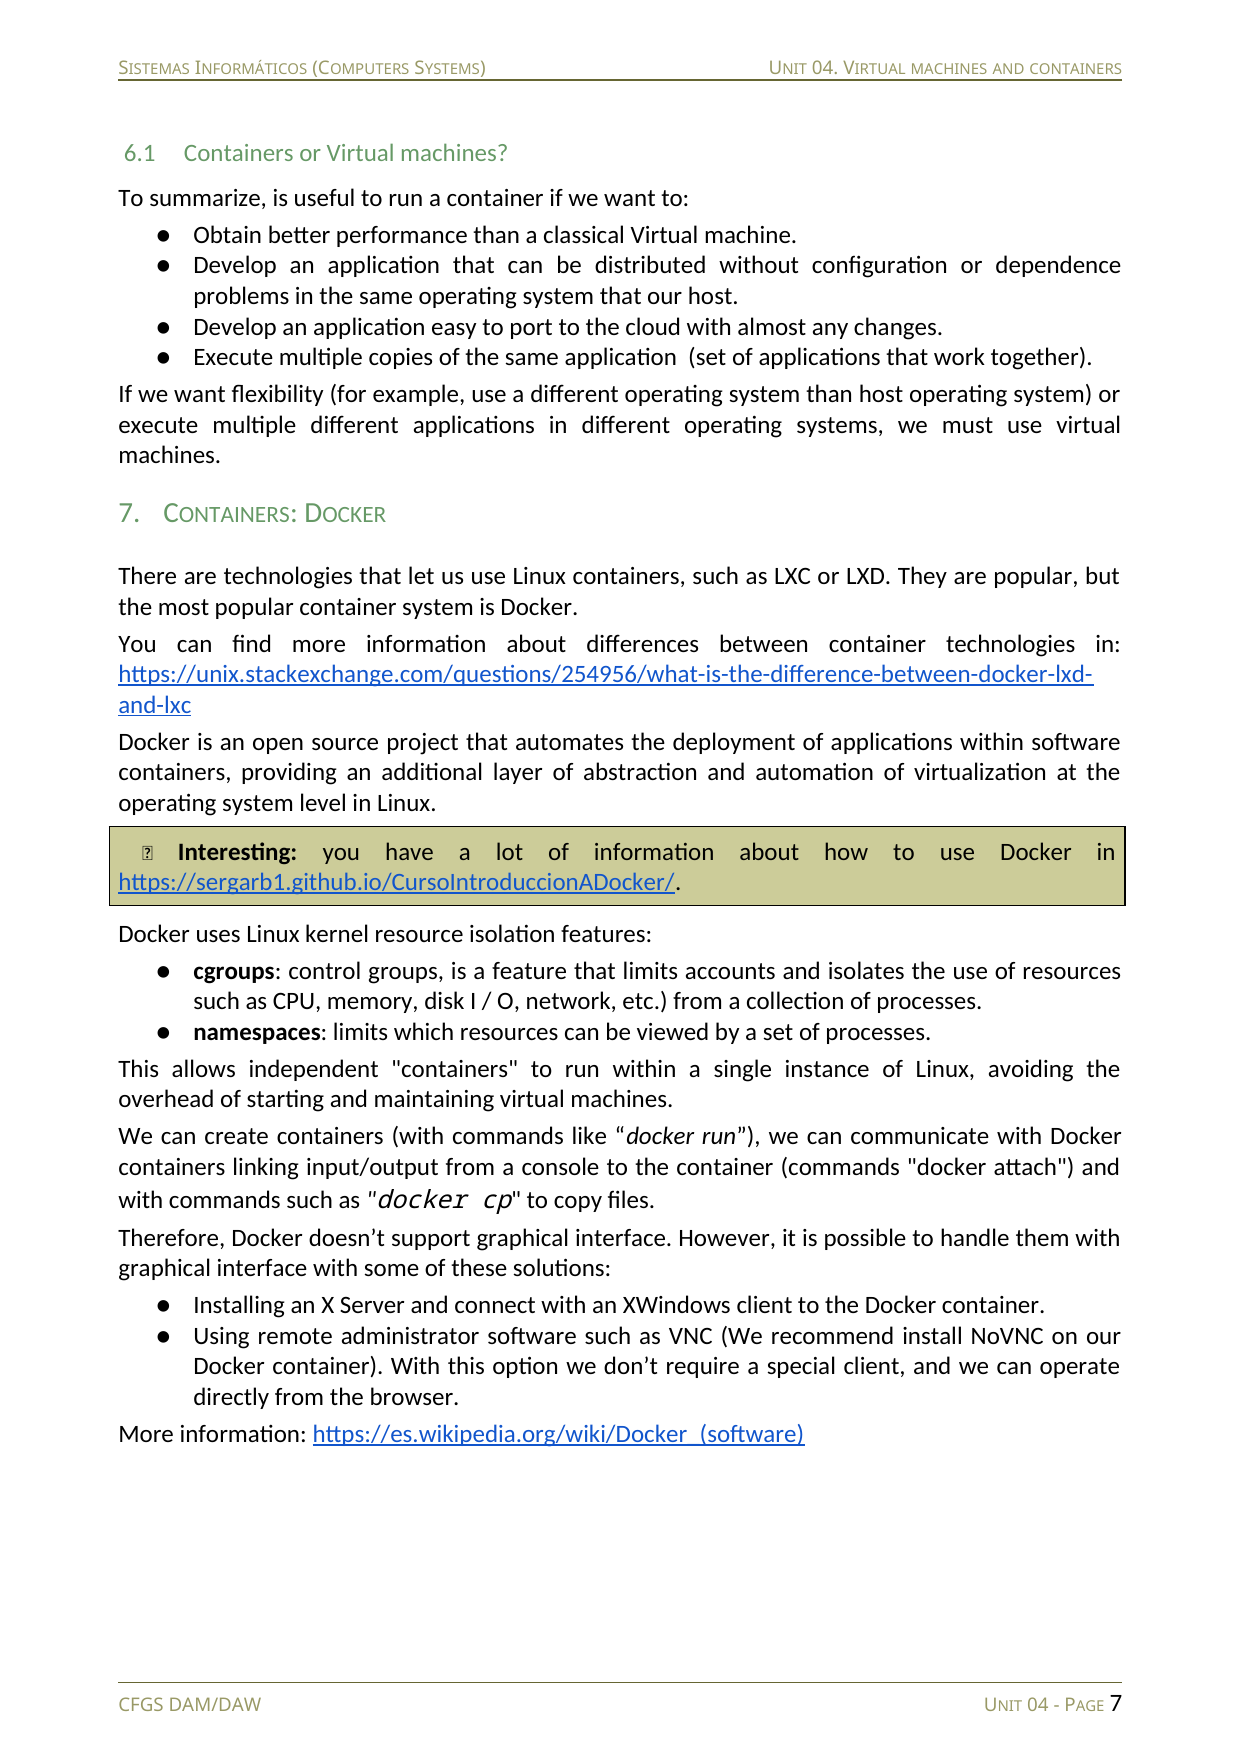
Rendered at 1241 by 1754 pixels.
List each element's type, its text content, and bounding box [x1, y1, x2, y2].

list Execute multiple copies of the same application (set of applications that work together). [156, 341, 1122, 372]
list Develop an application that can be distributed without configuration or dependence problems in the same operating system that our host. [156, 250, 1122, 311]
text This allows independent "containers" to run within a single instance of Linux, avoiding the overhead of starting and maintaining virtual machines. [118, 1053, 1122, 1114]
text If we want flexibility (for example, use a different operating system than host operating system) or execute multiple different applications in different operating systems, we must use virtual machines. [118, 378, 1122, 470]
text There are technologies that let us use Linux containers, such as LXC or LXD. They are popular, but the most popular container system is Docker. [118, 560, 1122, 621]
text To summarize, is useful to run a container if we want to: [118, 182, 1122, 213]
text Docker uses Linux kernel resource isolation features: [118, 918, 1122, 948]
text 💬 Interesting: you have a lot of information about how to use Docker in https://sergarb1.github.io/CursoIntroduccionADocker/. [110, 827, 1124, 905]
list Using remote administrator software such as VNC (We recommend install NoVNC on our Docker container). With this option we don’t require a special client, and we can operate directly from the browser. [156, 1320, 1122, 1411]
list cgroups: control groups, is a feature that limits accounts and isolates the use of resources such as CPU, memory, disk I / O, network, etc.) from a collection of processes. [156, 955, 1122, 1016]
text Docker is an open source project that automates the deployment of applications within software containers, providing an additional layer of abstraction and automation of virtualization at the operating system level in Linux. [118, 726, 1122, 817]
list Obtain better performance than a classical Virtual machine. [156, 219, 1122, 250]
list namespaces: limits which resources can be viewed by a set of processes. [156, 1016, 1122, 1046]
text We can create containers (with commands like “docker run”), we can communicate with Docker containers linking input/output from a console to the container (commands "docker attach") and with commands such as "docker cp" to copy files. [118, 1120, 1122, 1215]
text You can find more information about differences between container technologies in: https://unix.stackexchange.com/questions/254956/what-is-the-difference-between-docker-lxd-and-lxc [118, 628, 1122, 719]
text Therefore, Docker doesn’t support graphical interface. However, it is possible to handle them with graphical interface with some of these solutions: [118, 1222, 1122, 1283]
text More information: https://es.wikipedia.org/wiki/Docker_(software) [118, 1418, 1122, 1448]
subtitle Containers or Virtual machines? [118, 137, 1122, 167]
subtitle Containers: Docker [118, 494, 1122, 530]
list Installing an X Server and connect with an XWindows client to the Docker container. [156, 1289, 1122, 1320]
list Develop an application easy to port to the cloud with almost any changes. [156, 311, 1122, 341]
